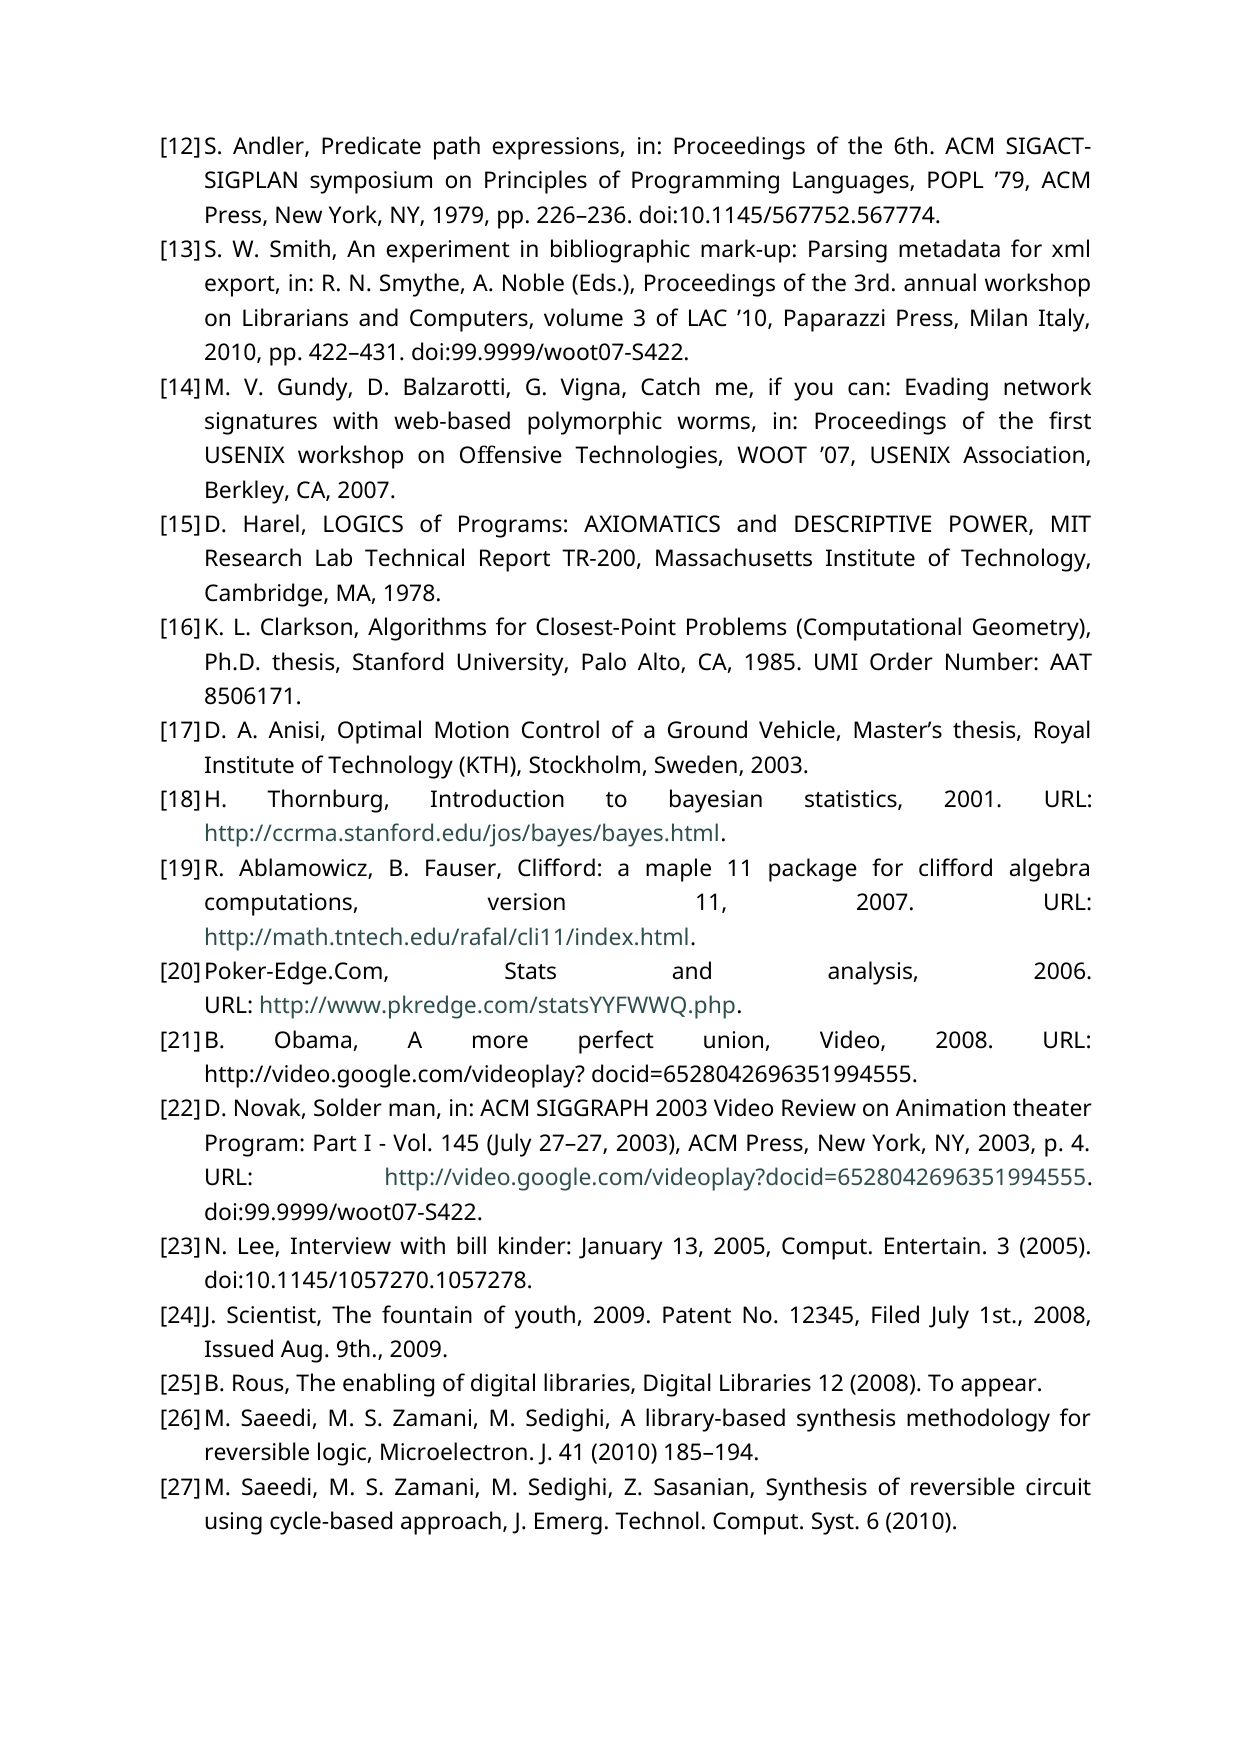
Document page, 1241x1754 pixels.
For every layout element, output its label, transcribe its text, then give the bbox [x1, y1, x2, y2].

list K. L. Clarkson, Algorithms for Closest-Point Problems (Computational Geometry), Ph.D. thesis, Stanford University, Palo Alto, CA, 1985. UMI Order Number: AAT 8506171. [159, 611, 1093, 711]
list H. Thornburg, Introduction to bayesian statistics, 2001. URL: http://ccrma.stanford.edu/jos/bayes/bayes.html. [159, 783, 1093, 849]
list S. W. Smith, An experiment in bibliographic mark-up: Parsing metadata for xml export, in: R. N. Smythe, A. Noble (Eds.), Proceedings of the 3rd. annual workshop on Librarians and Computers, volume 3 of LAC ’10, Paparazzi Press, Milan Italy, 2010, pp. 422–431. doi:99.9999/woot07-S422. [159, 233, 1093, 367]
list S. Andler, Predicate path expressions, in: Proceedings of the 6th. ACM SIGACT-SIGPLAN symposium on Principles of Programming Languages, POPL ’79, ACM Press, New York, NY, 1979, pp. 226–236. doi:10.1145/567752.567774. [159, 130, 1093, 230]
list M. Saeedi, M. S. Zamani, M. Sedighi, A library-based synthesis methodology for reversible logic, Microelectron. J. 41 (2010) 185–194. [159, 1402, 1093, 1467]
list N. Lee, Interview with bill kinder: January 13, 2005, Comput. Entertain. 3 (2005). doi:10.1145/1057270.1057278. [159, 1230, 1093, 1296]
list D. Harel, LOGICS of Programs: AXIOMATICS and DESCRIPTIVE POWER, MIT Research Lab Technical Report TR-200, Massachusetts Institute of Technology, Cambridge, MA, 1978. [159, 508, 1093, 608]
list Poker-Edge.Com, Stats and analysis, 2006. URL: http://www.pkredge.com/statsYYFWWQ.php. [159, 955, 1093, 1021]
list R. Ablamowicz, B. Fauser, Clifford: a maple 11 package for clifford algebra computations, version 11, 2007. URL: http://math.tntech.edu/rafal/cli11/index.html. [159, 852, 1093, 952]
list M. Saeedi, M. S. Zamani, M. Sedighi, Z. Sasanian, Synthesis of reversible circuit using cycle-based approach, J. Emerg. Technol. Comput. Syst. 6 (2010). [159, 1471, 1093, 1536]
list B. Rous, The enabling of digital libraries, Digital Libraries 12 (2008). To appear. [159, 1367, 1093, 1399]
list M. V. Gundy, D. Balzarotti, G. Vigna, Catch me, if you can: Evading network signatures with web-based polymorphic worms, in: Proceedings of the first USENIX workshop on Offensive Technologies, WOOT ’07, USENIX Association, Berkley, CA, 2007. [159, 371, 1093, 505]
list B. Obama, A more perfect union, Video, 2008. URL: http://video.google.com/videoplay? docid=6528042696351994555. [159, 1024, 1093, 1089]
list D. A. Anisi, Optimal Motion Control of a Ground Vehicle, Master’s thesis, Royal Institute of Technology (KTH), Stockholm, Sweden, 2003. [159, 714, 1093, 780]
list D. Novak, Solder man, in: ACM SIGGRAPH 2003 Video Review on Animation theater Program: Part I - Vol. 145 (July 27–27, 2003), ACM Press, New York, NY, 2003, p. 4. URL: http://video.google.com/videoplay?docid=6528042696351994555. doi:99.9999/woot07-S422. [159, 1092, 1093, 1227]
list J. Scientist, The fountain of youth, 2009. Patent No. 12345, Filed July 1st., 2008, Issued Aug. 9th., 2009. [159, 1299, 1093, 1364]
